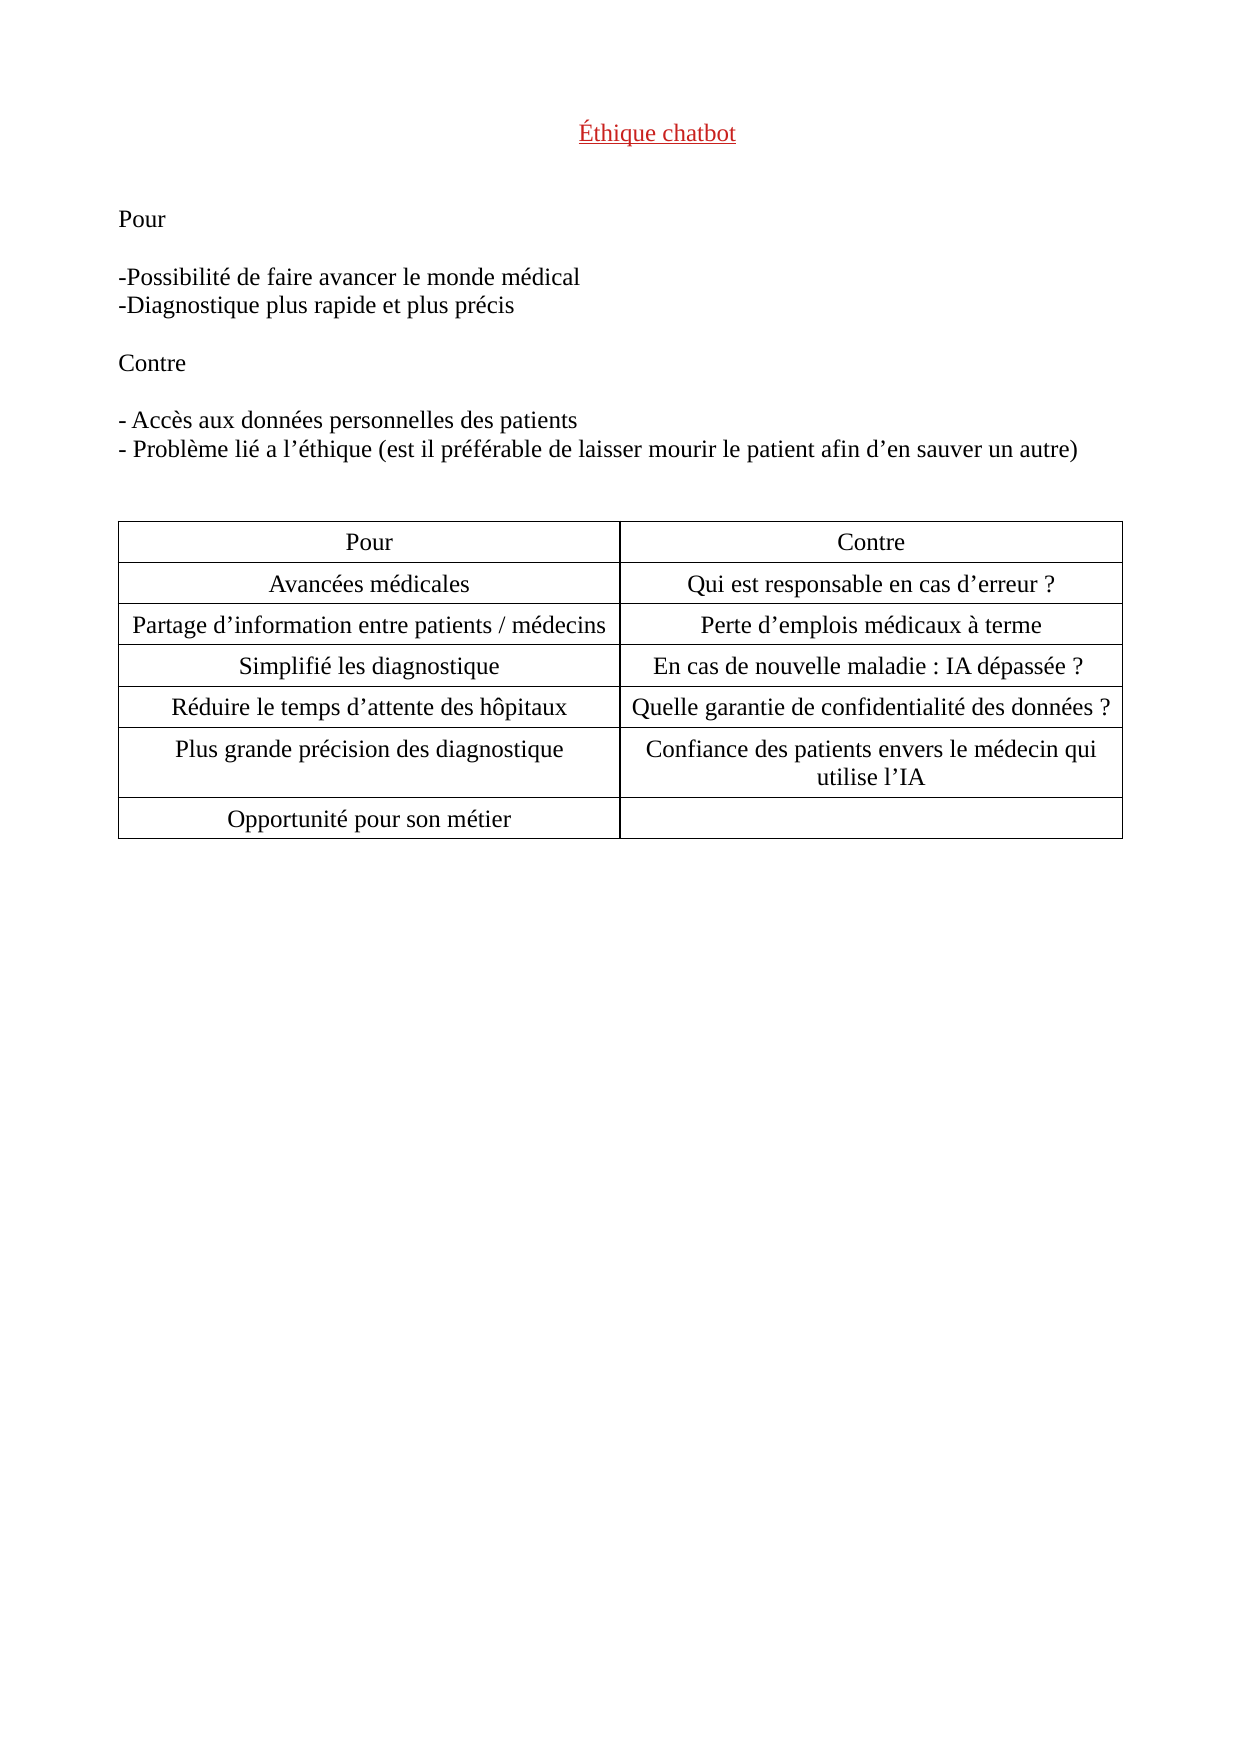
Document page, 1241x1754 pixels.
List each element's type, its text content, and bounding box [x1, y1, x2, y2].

text - Accès aux données personnelles des patients [118, 406, 1122, 434]
table_cell Simplifié les diagnostique [119, 645, 619, 686]
text Contre [118, 348, 1122, 377]
table_cell Qui est responsable en cas d’erreur ? [621, 563, 1122, 603]
table_cell Partage d’information entre patients / médecins [119, 604, 619, 644]
table_cell Plus grande précision des diagnostique [119, 728, 619, 797]
table_cell [621, 798, 1122, 838]
table_cell Opportunité pour son métier [119, 798, 619, 838]
table_cell Avancées médicales [119, 563, 619, 603]
text Pour [118, 204, 1122, 233]
table_cell Perte d’emplois médicaux à terme [621, 604, 1122, 644]
table_cell Confiance des patients envers le médecin qui utilise l’IA [621, 728, 1122, 797]
text Éthique chatbot [118, 118, 1122, 147]
table_header Pour [119, 522, 619, 562]
table_cell Quelle garantie de confidentialité des données ? [621, 687, 1122, 727]
text -Possibilité de faire avancer le monde médical [118, 262, 1122, 291]
text - Problème lié a l’éthique (est il préférable de laisser mourir le patient afin d’en sauver un autre) [118, 434, 1122, 463]
text -Diagnostique plus rapide et plus précis [118, 291, 1122, 319]
table_cell En cas de nouvelle maladie : IA dépassée ? [621, 645, 1122, 686]
table_header Contre [621, 522, 1122, 562]
table_cell Réduire le temps d’attente des hôpitaux [119, 687, 619, 727]
